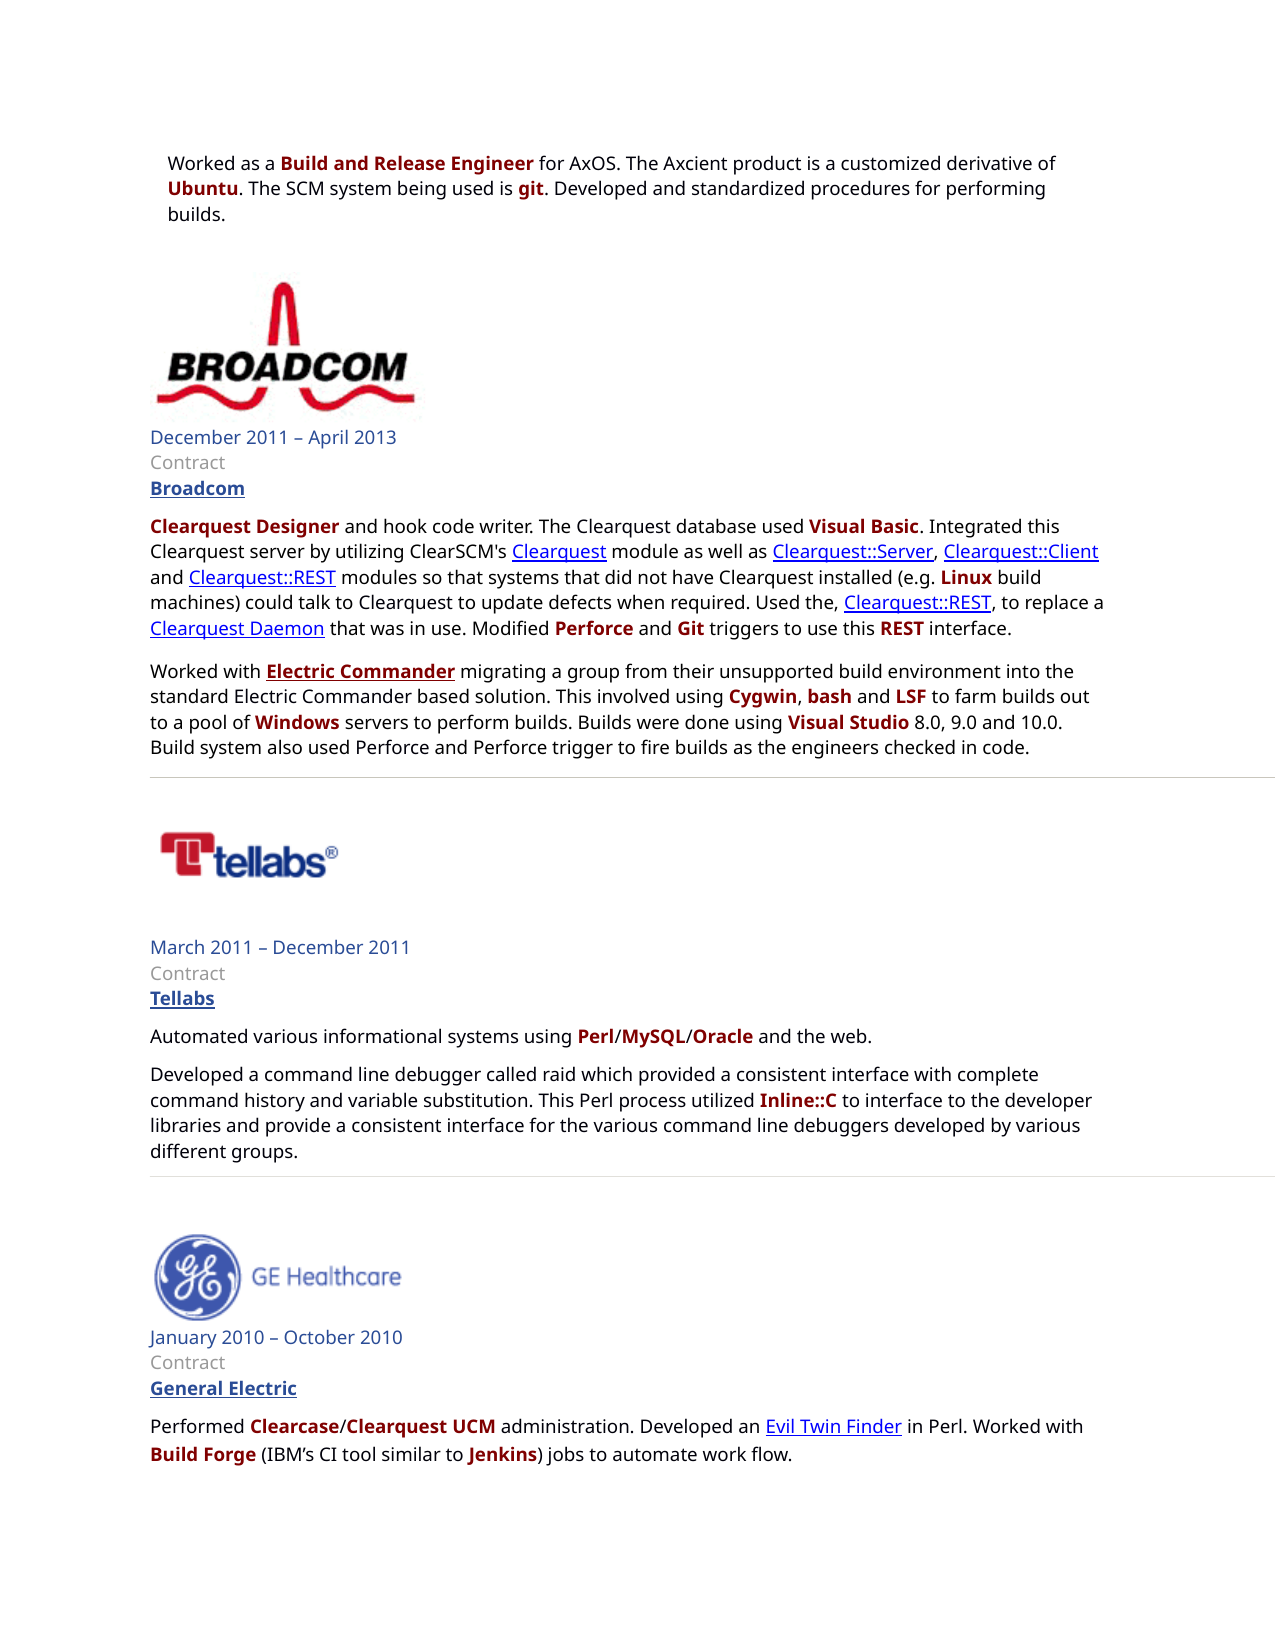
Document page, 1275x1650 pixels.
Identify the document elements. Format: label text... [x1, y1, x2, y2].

text Performed Clearcase/Clearquest UCM administration. Developed an Evil Twin Finder in Perl. Worked with Build Forge (IBM’s CI tool similar to Jenkins) jobs to automate work flow. [150, 1413, 1125, 1467]
text January 2010 – October 2010 Contract General Electric [150, 1324, 1125, 1401]
text Clearquest Designer and hook code writer. The Clearquest database used Visual Basic. Integrated this Clearquest server by utilizing ClearSCM's Clearquest module as well as Clearquest::Server, Clearquest::Client and Clearquest::REST modules so that systems that did not have Clearquest installed (e.g. Linux build machines) could talk to Clearquest to update defects when required. Used the, Clearquest::REST, to replace a Clearquest Daemon that was in use. Modified Perforce and Git triggers to use this REST interface. [150, 513, 1125, 641]
picture [159, 812, 346, 898]
text Developed a command line debugger called raid which provided a consistent interface with complete command history and variable substitution. This Perl process utilized Inline::C to interface to the developer libraries and provide a consistent interface for the various command line debuggers developed by various different groups. [150, 1061, 1125, 1163]
picture [150, 272, 427, 424]
text Worked with Electric Commander migrating a group from their unsupported build environment into the standard Electric Commander based solution. This involved using Cygwin, bash and LSF to farm builds out to a pool of Windows servers to perform builds. Builds were done using Visual Studio 8.0, 9.0 and 10.0. Build system also used Perforce and Perforce trigger to fire builds as the engineers checked in code. [150, 658, 1108, 760]
text Worked as a Build and Release Engineer for AxOS. The Axcient product is a customized derivative of Ubuntu. The SCM system being used is git. Developed and standardized procedures for performing builds. [167, 150, 1108, 227]
text Automated various informational systems using Perl/MySQL/Oracle and the web. [150, 1023, 1125, 1049]
text March 2011 – December 2011 Contract Tellabs [150, 934, 1125, 1011]
text December 2011 – April 2013 Contract Broadcom [150, 424, 1125, 501]
picture [150, 1233, 405, 1324]
